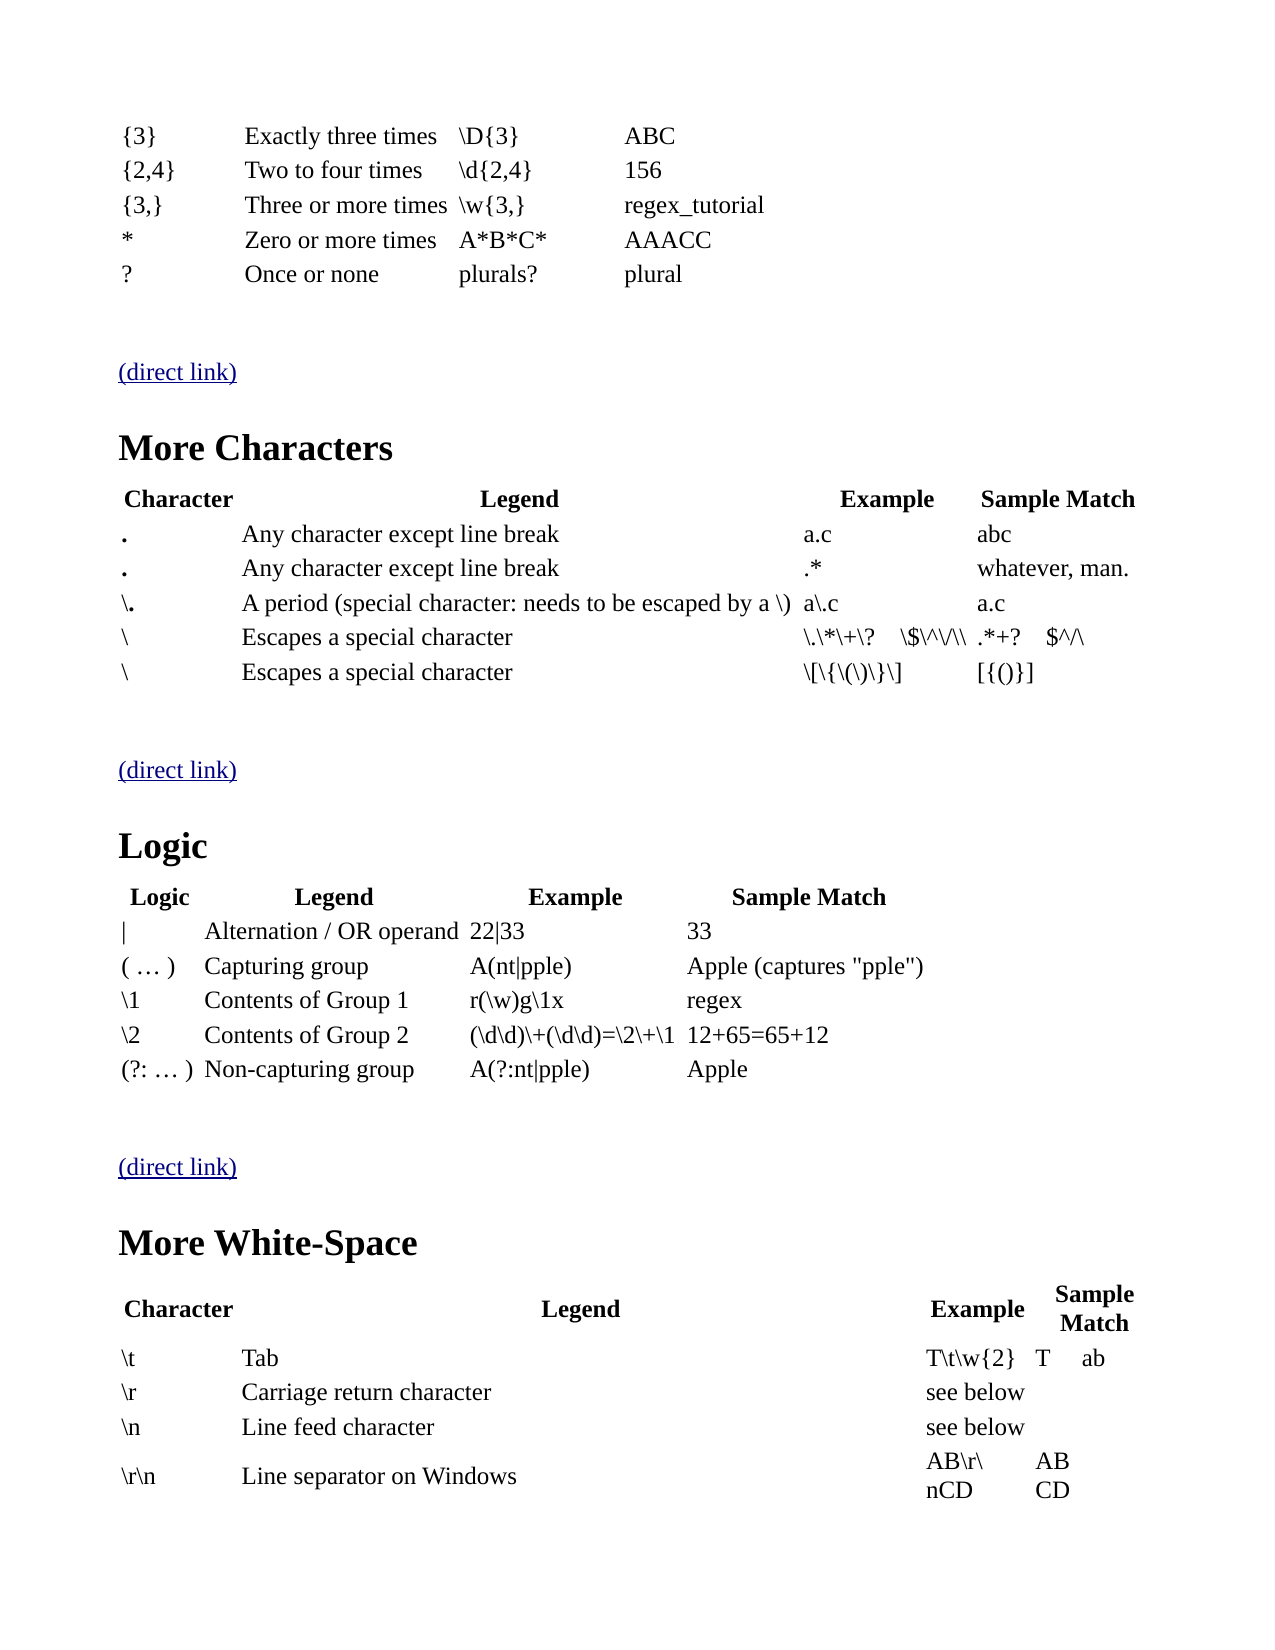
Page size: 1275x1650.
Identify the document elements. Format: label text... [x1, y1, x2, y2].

table_cell \1 [118, 983, 201, 1017]
table_cell .* [800, 550, 974, 585]
table_cell Non-capturing group [201, 1052, 467, 1086]
table_cell Any character except line break [239, 550, 800, 585]
table_cell abc [974, 516, 1142, 550]
table_cell \d{2,4} [456, 153, 621, 187]
table_cell \. [118, 585, 238, 619]
table_cell Zero or more times [241, 222, 456, 256]
table_header Legend [239, 481, 800, 516]
table_cell r(\w)g\1x [467, 983, 684, 1017]
text (direct link) [118, 689, 1157, 783]
table_cell .*+? $^/\ [974, 620, 1142, 654]
table_cell Exactly three times [241, 118, 456, 153]
table_cell whatever, man. [974, 550, 1142, 585]
table_header Character [118, 481, 238, 516]
table_cell ( … ) [118, 948, 201, 982]
subtitle More Characters [118, 426, 1157, 469]
table_cell ? [118, 256, 241, 291]
table_cell \ [118, 620, 238, 654]
table_header Legend [239, 1276, 923, 1340]
table_header Example [923, 1276, 1032, 1340]
table_cell plurals? [456, 256, 621, 291]
table_cell a\.c [800, 585, 974, 619]
table_header Legend [201, 879, 467, 913]
table_cell regex [684, 983, 934, 1017]
table_cell A period (special character: needs to be escaped by a \) [239, 585, 800, 619]
table_header Sample Match [684, 879, 934, 913]
table_cell 33 [684, 913, 934, 948]
table_cell Any character except line break [239, 516, 800, 550]
table_header Example [800, 481, 974, 516]
table_cell A(?:nt|pple) [467, 1052, 684, 1086]
table_cell . [118, 516, 238, 550]
table_cell \r [118, 1374, 238, 1409]
table_cell Apple [684, 1052, 934, 1086]
table_cell [{()}] [974, 654, 1142, 689]
table_cell A*B*C* [456, 222, 621, 256]
table_cell \2 [118, 1017, 201, 1052]
table_cell Once or none [241, 256, 456, 291]
table_cell Tab [239, 1340, 923, 1374]
subtitle Logic [118, 823, 1157, 866]
table_cell AB CD [1032, 1444, 1157, 1507]
text (direct link) [118, 291, 1157, 386]
table_cell Three or more times [241, 187, 456, 222]
table_cell \D{3} [456, 118, 621, 153]
table_cell (?: … ) [118, 1052, 201, 1086]
table_header Sample Match [974, 481, 1142, 516]
table_cell 22|33 [467, 913, 684, 948]
table_cell (\d\d)\+(\d\d)=\2\+\1 [467, 1017, 684, 1052]
table_cell T\t\w{2} [923, 1340, 1032, 1374]
table_cell [1032, 1374, 1157, 1409]
table_cell AB\r\nCD [923, 1444, 1032, 1507]
subtitle More White-Space [118, 1221, 1157, 1264]
table_cell Line feed character [239, 1409, 923, 1443]
table_cell Escapes a special character [239, 620, 800, 654]
table_cell ABC [621, 118, 794, 153]
table_cell Alternation / OR operand [201, 913, 467, 948]
table_cell Carriage return character [239, 1374, 923, 1409]
table_header Example [467, 879, 684, 913]
table_cell 12+65=65+12 [684, 1017, 934, 1052]
table_cell regex_tutorial [621, 187, 794, 222]
table_cell . [118, 550, 238, 585]
table_cell AAACC [621, 222, 794, 256]
table_cell \.\*\+\? \$\^\/\\ [800, 620, 974, 654]
table_cell see below [923, 1409, 1032, 1443]
table_cell Contents of Group 2 [201, 1017, 467, 1052]
table_cell a.c [974, 585, 1142, 619]
table_cell Two to four times [241, 153, 456, 187]
table_header Character [118, 1276, 238, 1340]
table_cell \w{3,} [456, 187, 621, 222]
table_cell plural [621, 256, 794, 291]
table_cell \t [118, 1340, 238, 1374]
table_cell a.c [800, 516, 974, 550]
table_header Logic [118, 879, 201, 913]
table_cell A(nt|pple) [467, 948, 684, 982]
table_header Sample Match [1032, 1276, 1157, 1340]
table_cell T ab [1032, 1340, 1157, 1374]
table_cell Capturing group [201, 948, 467, 982]
table_cell {3} [118, 118, 241, 153]
table_cell \[\{\(\)\}\] [800, 654, 974, 689]
table_cell \ [118, 654, 238, 689]
table_cell {3,} [118, 187, 241, 222]
table_cell Line separator on Windows [239, 1444, 923, 1507]
table_cell \n [118, 1409, 238, 1443]
table_cell Escapes a special character [239, 654, 800, 689]
table_cell {2,4} [118, 153, 241, 187]
table_cell [1032, 1409, 1157, 1443]
table_cell see below [923, 1374, 1032, 1409]
table_cell | [118, 913, 201, 948]
table_cell * [118, 222, 241, 256]
table_cell Contents of Group 1 [201, 983, 467, 1017]
table_cell \r\n [118, 1444, 238, 1507]
table_cell 156 [621, 153, 794, 187]
text (direct link) [118, 1086, 1157, 1181]
table_cell Apple (captures "pple") [684, 948, 934, 982]
